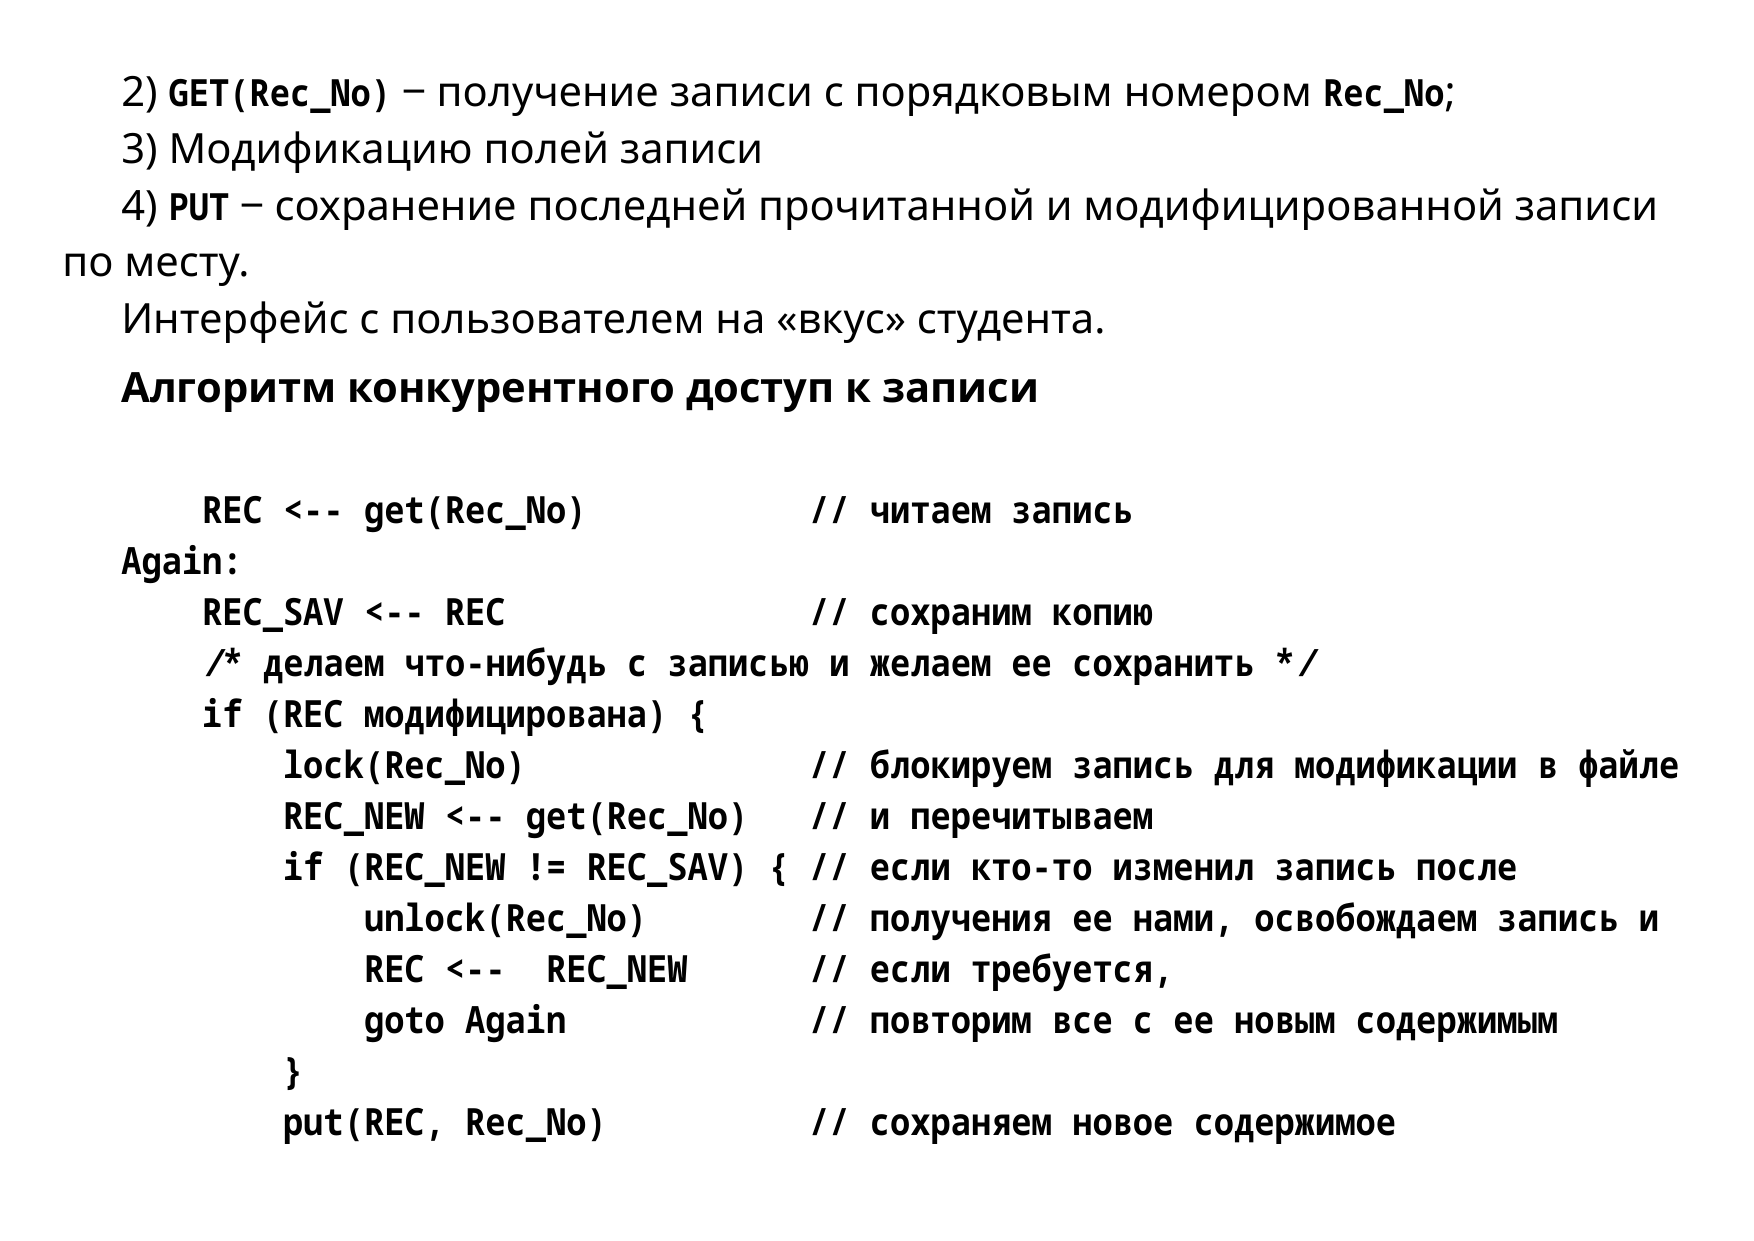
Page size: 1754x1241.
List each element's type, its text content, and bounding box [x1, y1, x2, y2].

text 2) GET(Rec_No) ‒ получение записи с порядковым номером Rec_No; [62, 62, 1692, 119]
text REC <-- get(Rec_No) // читаем запись [62, 483, 1692, 534]
text put(REC, Rec_No) // сохраняем новое содержимое [62, 1095, 1692, 1146]
text REC <-- REC_NEW // если требуется, [62, 942, 1692, 993]
text 3) Модификацию полей записи [62, 119, 1692, 176]
text } [62, 1044, 1692, 1095]
text lock(Rec_No) // блокируем запись для модификации в файле [62, 738, 1692, 789]
text /* делаем что-нибудь с записью и желаем ее сохранить */ [62, 636, 1692, 687]
text 4) PUT ‒ сохранение последней прочитанной и модифицированной записи по месту. [62, 176, 1692, 289]
text if (REC модифицирована) { [62, 687, 1692, 738]
text REC_SAV <-- REC // сохраним копию [62, 585, 1692, 636]
text Again: [62, 534, 1692, 585]
text Алгоритм конкурентного доступ к записи [62, 358, 1692, 414]
text unlock(Rec_No) // получения ее нами, освобождаем запись и [62, 891, 1692, 942]
text REC_NEW <-- get(Rec_No) // и перечитываем [62, 789, 1692, 840]
text Интерфейс с пользователем на «вкус» студента. [62, 289, 1692, 346]
text goto Again // повторим все с ее новым содержимым [62, 993, 1692, 1044]
text if (REC_NEW != REC_SAV) { // если кто-то изменил запись после [62, 840, 1692, 891]
